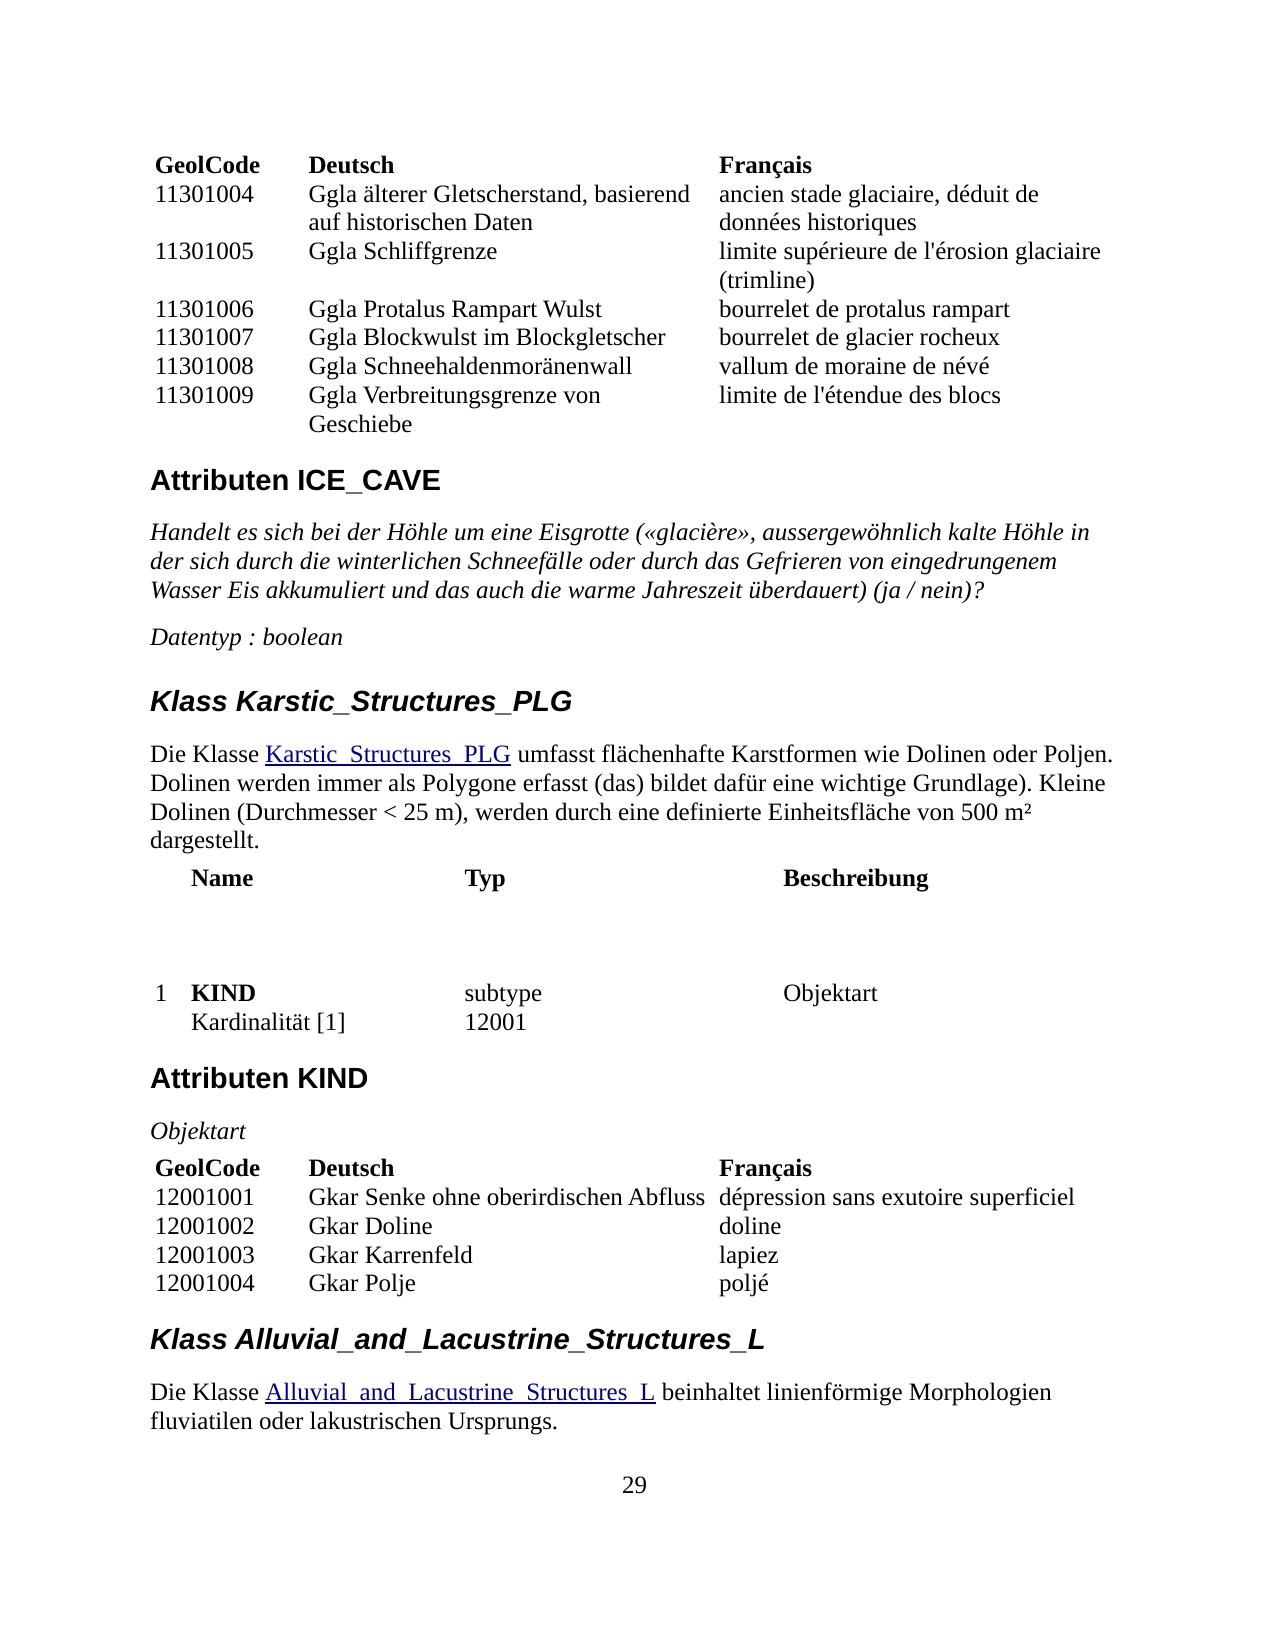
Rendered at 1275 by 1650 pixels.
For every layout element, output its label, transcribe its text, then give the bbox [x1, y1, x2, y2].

table_cell Objektart [779, 978, 1125, 1007]
table_cell ancien stade glaciaire, déduit de données historiques [714, 179, 1125, 236]
table_cell Kardinalität [1] [186, 1007, 460, 1036]
table_cell lapiez [714, 1240, 1125, 1268]
table_header Beschreibung [779, 863, 1125, 978]
table_header Deutsch [304, 150, 714, 179]
table_cell Ggla Verbreitungsgrenze von Geschiebe [304, 380, 714, 437]
table_cell 11301006 [150, 294, 304, 322]
table_cell dépression sans exutoire superficiel [714, 1182, 1125, 1211]
table_cell [150, 1007, 186, 1036]
table_cell Ggla Protalus Rampart Wulst [304, 294, 714, 322]
table_cell 12001 [460, 1007, 779, 1036]
table_cell Ggla Blockwulst im Blockgletscher [304, 323, 714, 351]
table_cell 11301004 [150, 179, 304, 236]
table_cell poljé [714, 1269, 1125, 1297]
table_header Deutsch [304, 1154, 714, 1182]
table_header Français [714, 1154, 1125, 1182]
subtitle Klass Karstic_Structures_PLG [150, 684, 1125, 718]
table_cell vallum de moraine de névé [714, 351, 1125, 380]
table_cell 12001004 [150, 1269, 304, 1297]
table_cell 11301009 [150, 380, 304, 437]
table_cell Gkar Karrenfeld [304, 1240, 714, 1268]
table_cell 12001003 [150, 1240, 304, 1268]
table_cell subtype [460, 978, 779, 1007]
table_cell doline [714, 1211, 1125, 1240]
table_header GeolCode [150, 1154, 304, 1182]
text Die Klasse Karstic_Structures_PLG umfasst flächenhafte Karstformen wie Dolinen oder Poljen. Dolinen werden immer als Polygone erfasst (das) bildet dafür eine wichtige Grundlage). Kleine Dolinen (Durchmesser < 25 m), werden durch eine definierte Einheitsfläche von 500 m² dargestellt. [150, 739, 1125, 854]
table_cell 1 [150, 978, 186, 1007]
table_cell 11301005 [150, 236, 304, 294]
table_cell Ggla Schliffgrenze [304, 236, 714, 294]
table_cell Ggla Schneehaldenmoränenwall [304, 351, 714, 380]
table_header GeolCode [150, 150, 304, 179]
table_cell 11301007 [150, 323, 304, 351]
table_header Français [714, 150, 1125, 179]
subtitle Attributen KIND [150, 1061, 1125, 1094]
table_cell limite supérieure de l'érosion glaciaire (trimline) [714, 236, 1125, 294]
text Die Klasse Alluvial_and_Lacustrine_Structures_L beinhaltet linienförmige Morphologien fluviatilen oder lakustrischen Ursprungs. [150, 1377, 1125, 1435]
subtitle Klass Alluvial_and_Lacustrine_Structures_L [150, 1322, 1125, 1356]
table_cell limite de l'étendue des blocs [714, 380, 1125, 437]
table_cell 12001002 [150, 1211, 304, 1240]
table_cell bourrelet de protalus rampart [714, 294, 1125, 322]
table_cell KIND [186, 978, 460, 1007]
table_header Typ [460, 863, 779, 978]
table_cell Gkar Senke ohne oberirdischen Abfluss [304, 1182, 714, 1211]
table_cell 12001001 [150, 1182, 304, 1211]
table_header Name [186, 863, 460, 978]
text Handelt es sich bei der Höhle um eine Eisgrotte («glacière», aussergewöhnlich kalte Höhle in der sich durch die winterlichen Schneefälle oder durch das Gefrieren von eingedrungenem Wasser Eis akkumuliert und das auch die warme Jahreszeit überdauert) (ja / nein)? [150, 517, 1125, 604]
table_cell Gkar Doline [304, 1211, 714, 1240]
table_cell bourrelet de glacier rocheux [714, 323, 1125, 351]
table_header [150, 863, 186, 978]
table_cell 11301008 [150, 351, 304, 380]
text Datentyp : boolean [150, 622, 1125, 650]
subtitle Attributen ICE_CAVE [150, 462, 1125, 496]
table_cell [779, 1007, 1125, 1036]
table_cell Gkar Polje [304, 1269, 714, 1297]
table_cell Ggla älterer Gletscherstand, basierend auf historischen Daten [304, 179, 714, 236]
text Objektart [150, 1116, 1125, 1144]
